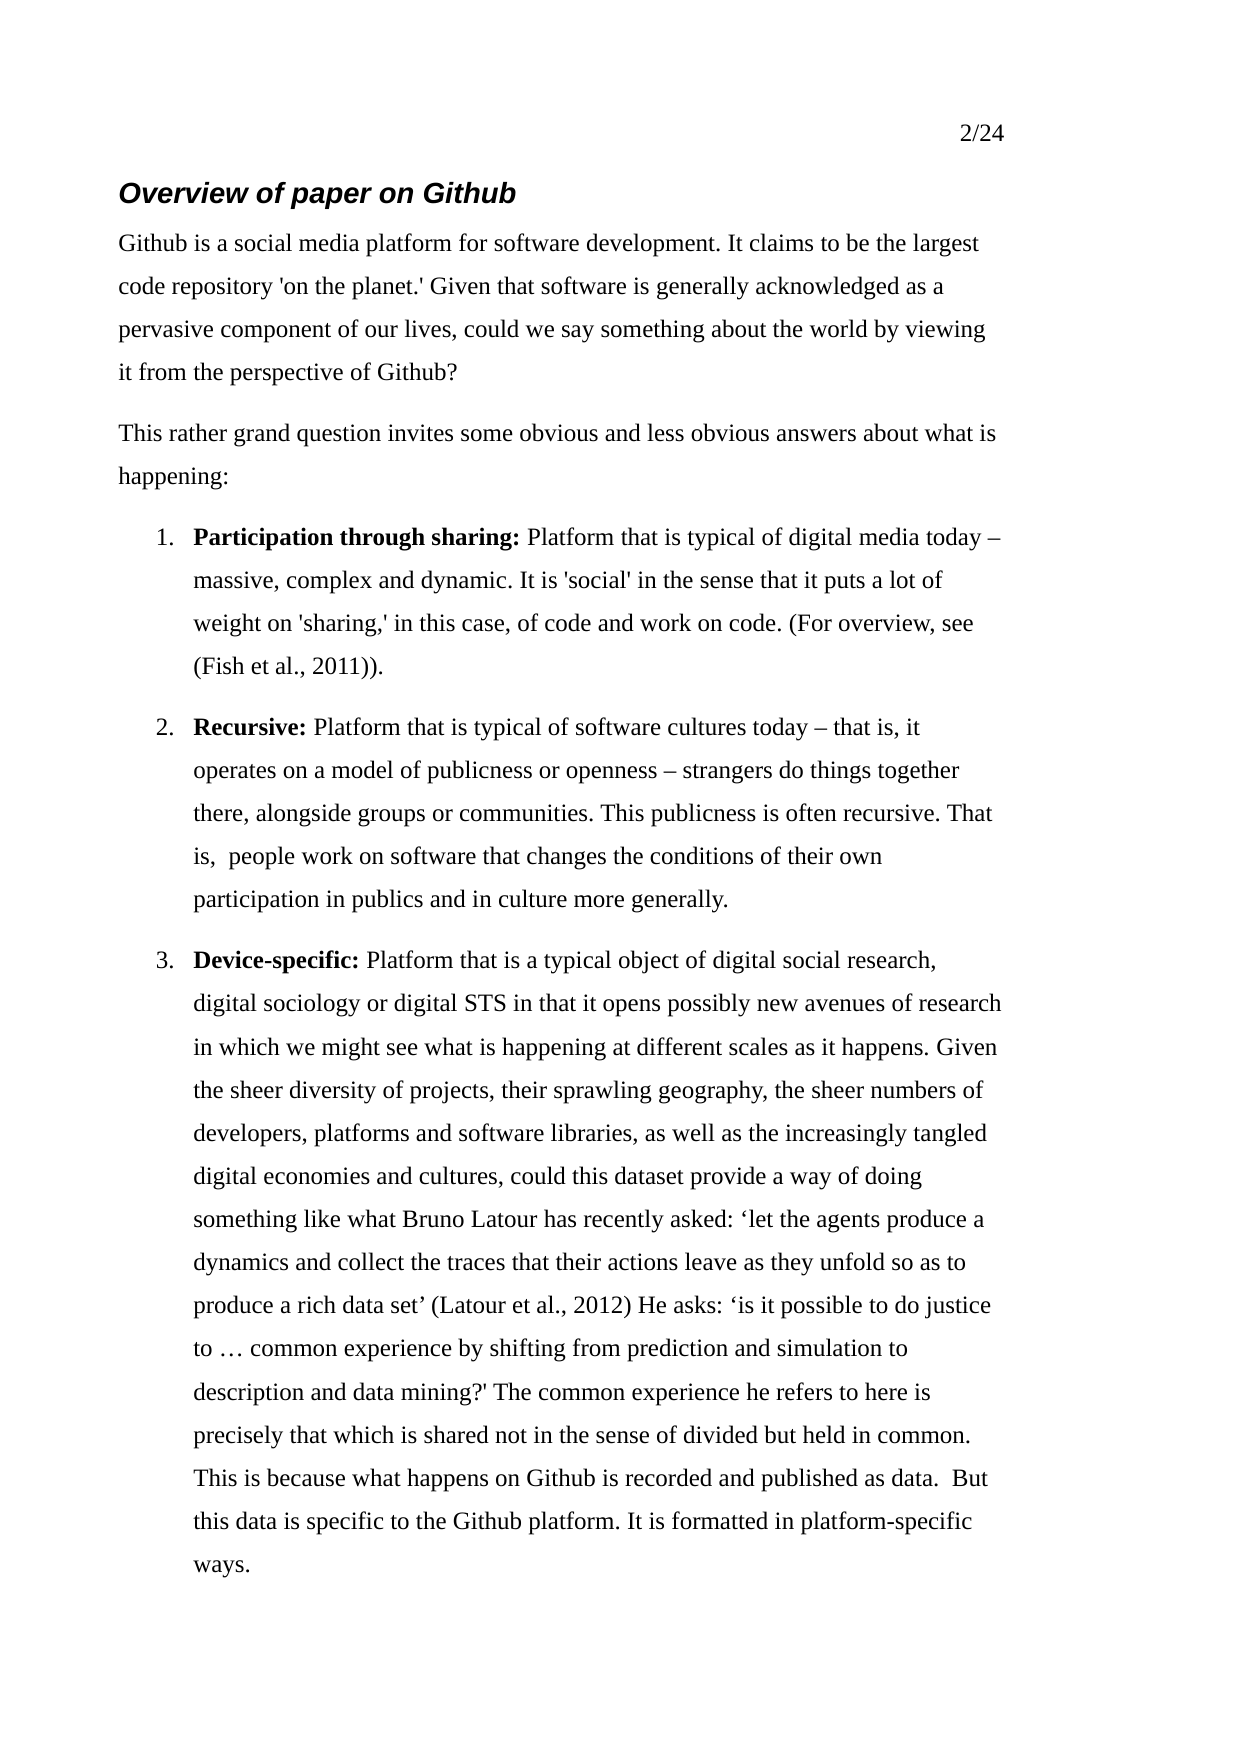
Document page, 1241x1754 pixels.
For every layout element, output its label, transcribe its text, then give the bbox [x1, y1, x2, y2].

list Participation through sharing: Platform that is typical of digital media today – massive, complex and dynamic. It is 'social' in the sense that it puts a lot of weight on 'sharing,' in this case, of code and work on code. (For overview, see (Fish et al., 2011)). [156, 522, 1004, 680]
text Github is a social media platform for software development. It claims to be the largest code repository 'on the planet.' Given that software is generally acknowledged as a pervasive component of our lives, could we say something about the world by viewing it from the perspective of Github? [118, 228, 1004, 386]
text This rather grand question invites some obvious and less obvious answers about what is happening: [118, 418, 1004, 490]
subtitle Overview of paper on Github [118, 176, 1004, 210]
list Device-specific: Platform that is a typical object of digital social research, digital sociology or digital STS in that it opens possibly new avenues of research in which we might see what is happening at different scales as it happens. Given the sheer diversity of projects, their sprawling geography, the sheer numbers of developers, platforms and software libraries, as well as the increasingly tangled digital economies and cultures, could this dataset provide a way of doing something like what Bruno Latour has recently asked: ‘let the agents produce a dynamics and collect the traces that their actions leave as they unfold so as to produce a rich data set’ (Latour et al., 2012) He asks: ‘is it possible to do justice to … common experience by shifting from prediction and simulation to description and data mining?' The common experience he refers to here is precisely that which is shared not in the sense of divided but held in common. This is because what happens on Github is recorded and published as data. But this data is specific to the Github platform. It is formatted in platform-specific ways. [156, 945, 1004, 1578]
list Recursive: Platform that is typical of software cultures today – that is, it operates on a model of publicness or openness – strangers do things together there, alongside groups or communities. This publicness is often recursive. That is, people work on software that changes the conditions of their own participation in publics and in culture more generally. [156, 712, 1004, 913]
